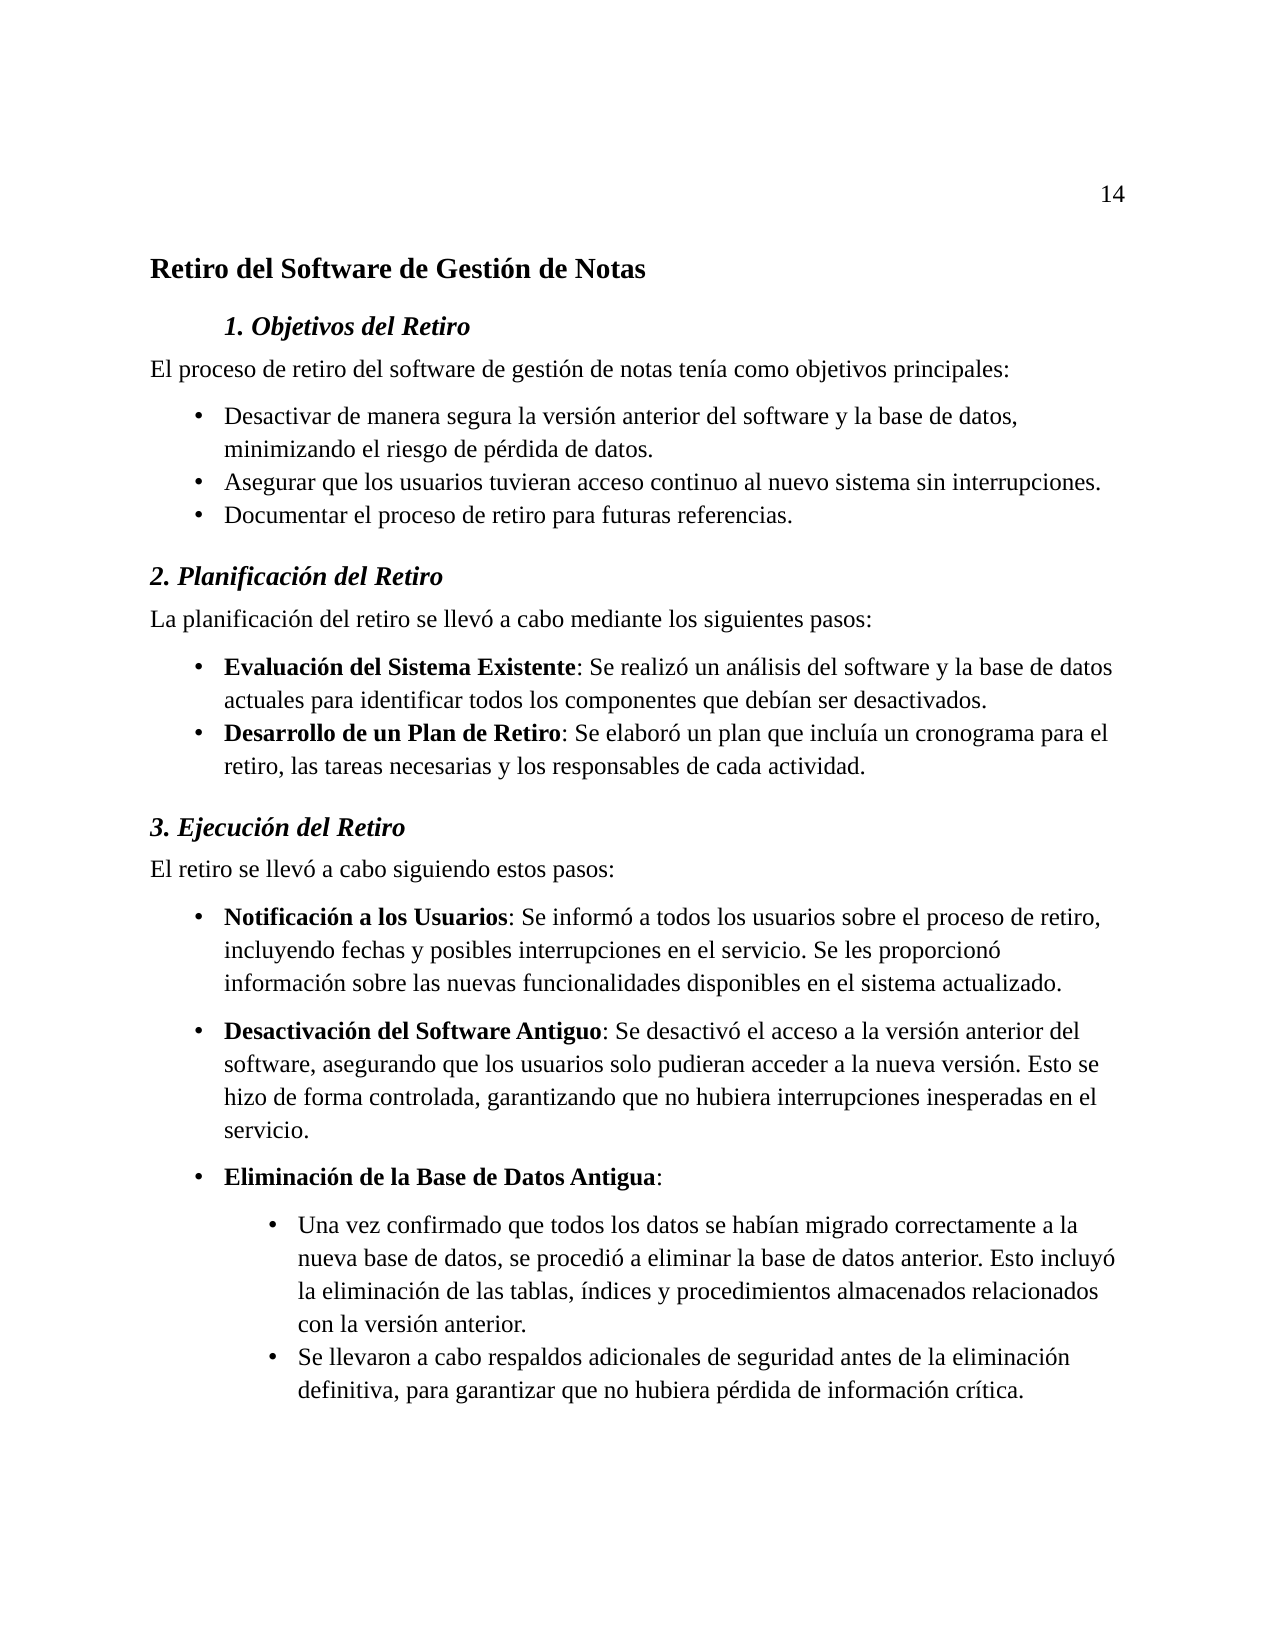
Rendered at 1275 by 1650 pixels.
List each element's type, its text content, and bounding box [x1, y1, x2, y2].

text La planificación del retiro se llevó a cabo mediante los siguientes pasos: [150, 604, 1125, 633]
list Eliminación de la Base de Datos Antigua: [194, 1162, 1125, 1191]
list Se llevaron a cabo respaldos adicionales de seguridad antes de la eliminación definitiva, para garantizar que no hubiera pérdida de información crítica. [268, 1342, 1125, 1404]
list Una vez confirmado que todos los datos se habían migrado correctamente a la nueva base de datos, se procedió a eliminar la base de datos anterior. Esto incluyó la eliminación de las tablas, índices y procedimientos almacenados relacionados con la versión anterior. [268, 1210, 1125, 1338]
text El retiro se llevó a cabo siguiendo estos pasos: [150, 854, 1125, 883]
list Evaluación del Sistema Existente: Se realizó un análisis del software y la base de datos actuales para identificar todos los componentes que debían ser desactivados. [194, 652, 1125, 713]
text El proceso de retiro del software de gestión de notas tenía como objetivos principales: [150, 354, 1125, 382]
list Notificación a los Usuarios: Se informó a todos los usuarios sobre el proceso de retiro, incluyendo fechas y posibles interrupciones en el servicio. Se les proporcionó información sobre las nuevas funcionalidades disponibles en el sistema actualizado. [194, 902, 1125, 997]
list Desarrollo de un Plan de Retiro: Se elaboró un plan que incluía un cronograma para el retiro, las tareas necesarias y los responsables de cada actividad. [194, 718, 1125, 779]
subtitle Retiro del Software de Gestión de Notas [150, 252, 1125, 285]
list Desactivación del Software Antiguo: Se desactivó el acceso a la versión anterior del software, asegurando que los usuarios solo pudieran acceder a la nueva versión. Esto se hizo de forma controlada, garantizando que no hubiera interrupciones inesperadas en el servicio. [194, 1016, 1125, 1144]
subtitle 3. Ejecución del Retiro [150, 811, 1125, 842]
list Documentar el proceso de retiro para futuras referencias. [194, 500, 1125, 529]
list Asegurar que los usuarios tuvieran acceso continuo al nuevo sistema sin interrupciones. [194, 467, 1125, 496]
subtitle 2. Planificación del Retiro [150, 561, 1125, 592]
subtitle 1. Objetivos del Retiro [150, 310, 1125, 341]
list Desactivar de manera segura la versión anterior del software y la base de datos, minimizando el riesgo de pérdida de datos. [194, 401, 1125, 463]
